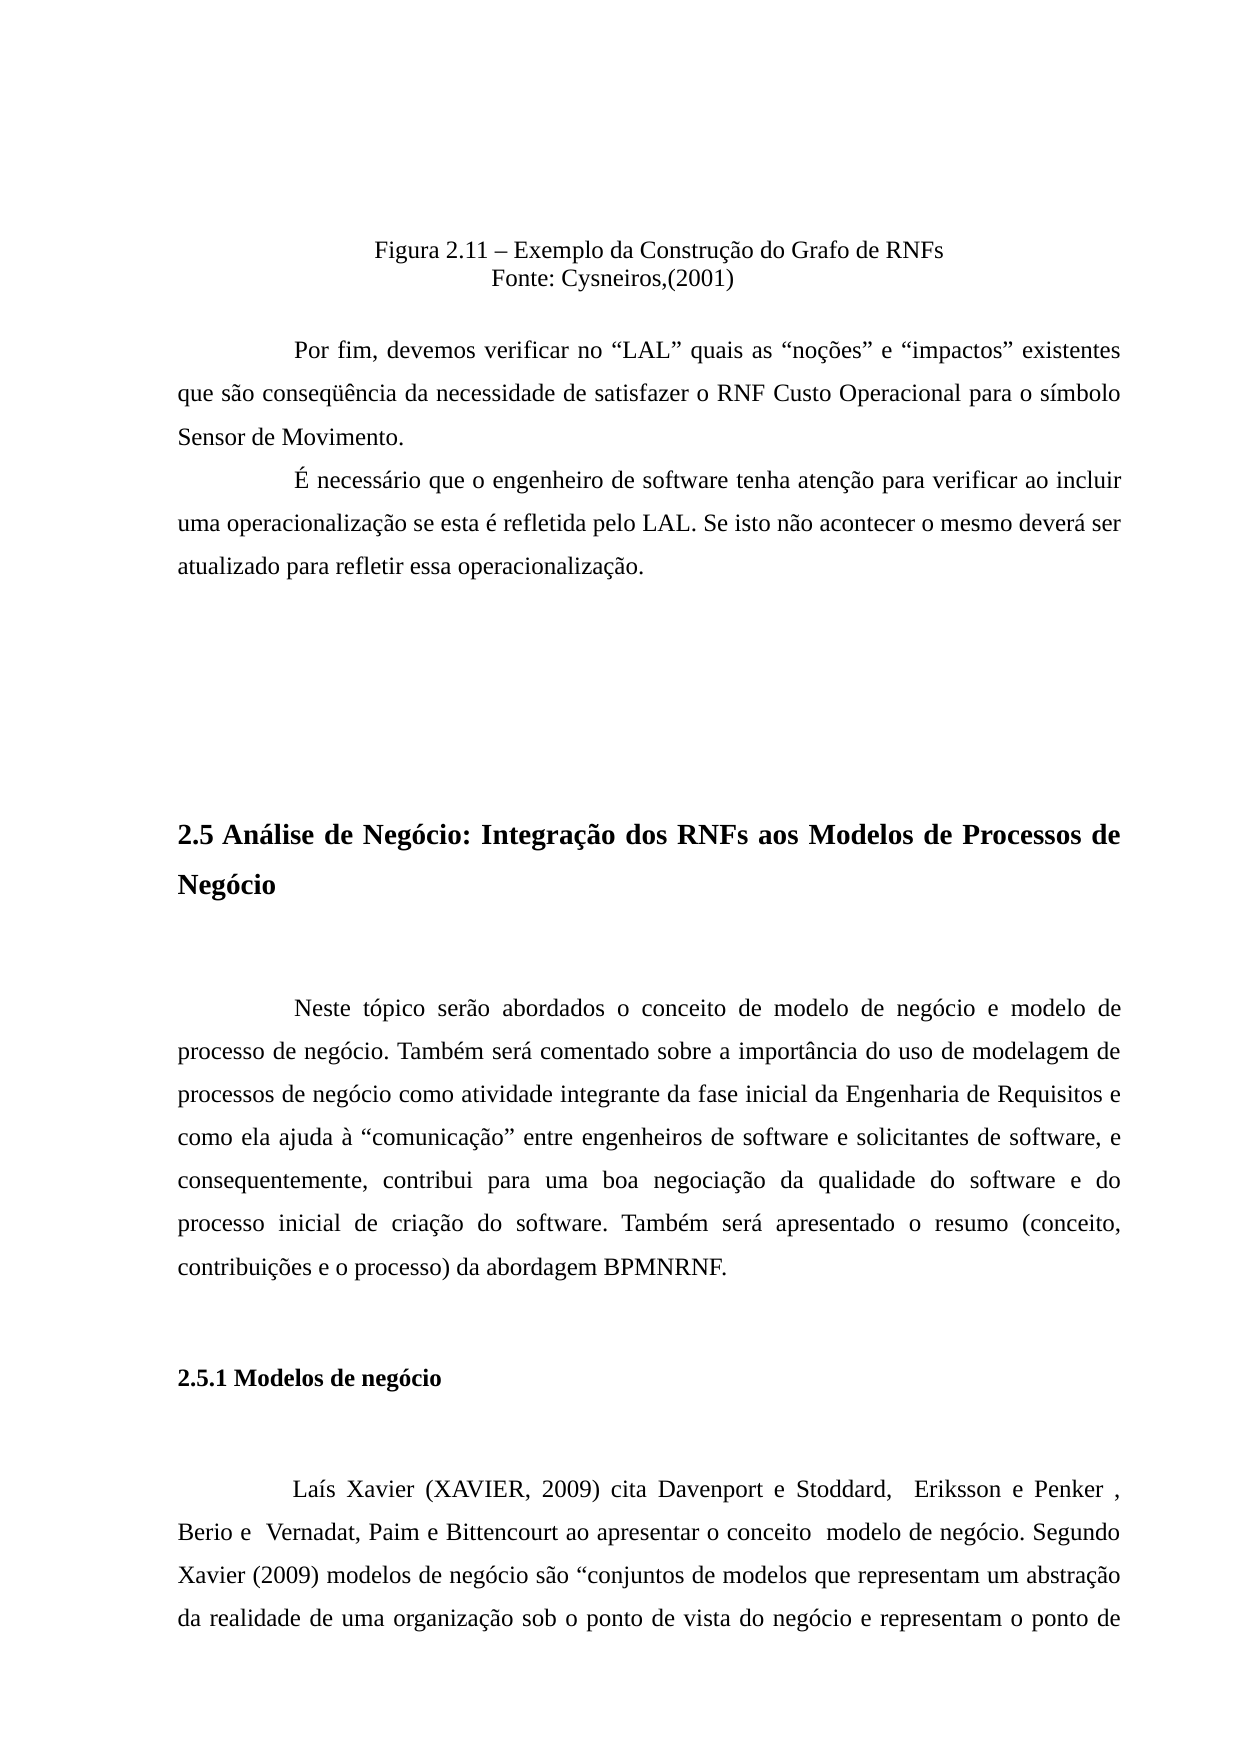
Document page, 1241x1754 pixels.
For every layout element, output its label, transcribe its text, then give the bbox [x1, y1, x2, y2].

text Neste tópico serão abordados o conceito de modelo de negócio e modelo de processo de negócio. Também será comentado sobre a importância do uso de modelagem de processos de negócio como atividade integrante da fase inicial da Engenharia de Requisitos e como ela ajuda à “comunicação” entre engenheiros de software e solicitantes de software, e consequentemente, contribui para uma boa negociação da qualidade do software e do processo inicial de criação do software. Também será apresentado o resumo (conceito, contribuições e o processo) da abordagem BPMNRNF. [177, 993, 1122, 1280]
text Laís Xavier (XAVIER, 2009) cita Davenport e Stoddard, Eriksson e Penker , Berio e Vernadat, Paim e Bittencourt ao apresentar o conceito modelo de negócio. Segundo Xavier (2009) modelos de negócio são “conjuntos de modelos que representam um abstração da realidade de uma organização sob o ponto de vista do negócio e representam o ponto de [177, 1474, 1122, 1632]
text 2.5.1 Modelos de negócio [177, 1363, 1122, 1392]
text Por fim, devemos verificar no “LAL” quais as “noções” e “impactos” existentes que são conseqüência da necessidade de satisfazer o RNF Custo Operacional para o símbolo Sensor de Movimento. [177, 335, 1122, 450]
text É necessário que o engenheiro de software tenha atenção para verificar ao incluir uma operacionalização se esta é refletida pelo LAL. Se isto não acontecer o mesmo deverá ser atualizado para refletir essa operacionalização. [177, 465, 1122, 580]
text 2.5 Análise de Negócio: Integração dos RNFs aos Modelos de Processos de Negócio [177, 817, 1122, 901]
text Figura 2.11 – Exemplo da Construção do Grafo de RNFs [177, 235, 1122, 263]
text Fonte: Cysneiros,(2001) [103, 263, 1122, 292]
